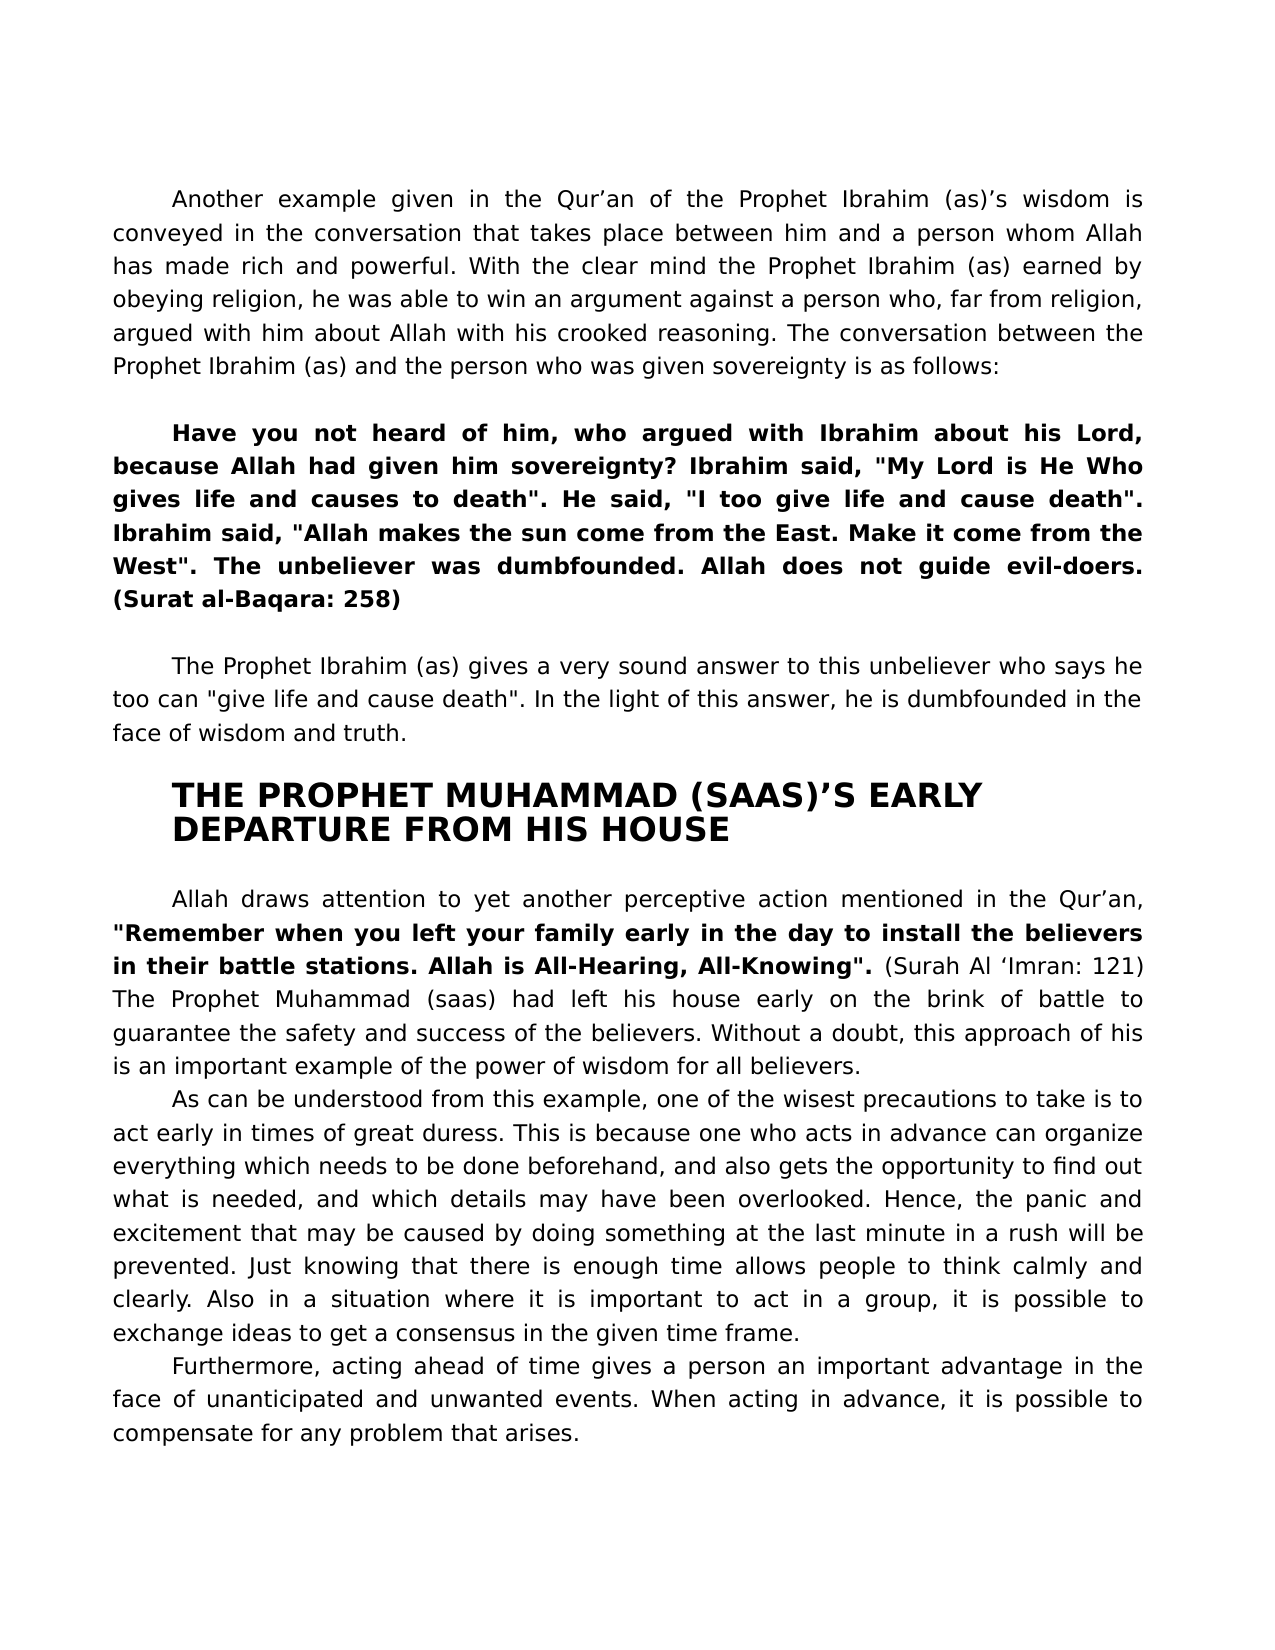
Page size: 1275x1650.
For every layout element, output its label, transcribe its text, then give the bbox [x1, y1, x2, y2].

text Another example given in the Qur’an of the Prophet Ibrahim (as)’s wisdom is conveyed in the conversation that takes place between him and a person whom Allah has made rich and powerful. With the clear mind the Prophet Ibrahim (as) earned by obeying religion, he was able to win an argument against a person who, far from religion, argued with him about Allah with his crooked reasoning. The conversation between the Prophet Ibrahim (as) and the person who was given sovereignty is as follows: [112, 181, 1145, 381]
text As can be understood from this example, one of the wisest precautions to take is to act early in times of great duress. This is because one who acts in advance can organize everything which needs to be done beforehand, and also gets the opportunity to find out what is needed, and which details may have been overlooked. Hence, the panic and excitement that may be caused by doing something at the last minute in a rush will be prevented. Just knowing that there is enough time allows people to think calmly and clearly. Also in a situation where it is important to act in a group, it is possible to exchange ideas to get a consensus in the given time frame. [112, 1081, 1145, 1348]
text DEPARTURE FROM HIS HOUSE [112, 814, 1145, 848]
text Allah draws attention to yet another perceptive action mentioned in the Qur’an, "Remember when you left your family early in the day to install the believers in their battle stations. Allah is All-Hearing, All-Knowing". (Surah Al ‘Imran: 121) The Prophet Muhammad (saas) had left his house early on the brink of battle to guarantee the safety and success of the believers. Without a doubt, this approach of his is an important example of the power of wisdom for all believers. [112, 881, 1145, 1081]
text THE PROPHET MUHAMMAD (SAAS)’S EARLY [112, 781, 1145, 814]
text Have you not heard of him, who argued with Ibrahim about his Lord, because Allah had given him sovereignty? Ibrahim said, "My Lord is He Who gives life and causes to death". He said, "I too give life and cause death". Ibrahim said, "Allah makes the sun come from the East. Make it come from the West". The unbeliever was dumbfounded. Allah does not guide evil-doers. (Surat al-Baqara: 258) [112, 414, 1145, 614]
text The Prophet Ibrahim (as) gives a very sound answer to this unbeliever who says he too can "give life and cause death". In the light of this answer, he is dumbfounded in the face of wisdom and truth. [112, 648, 1145, 748]
text Furthermore, acting ahead of time gives a person an important advantage in the face of unanticipated and unwanted events. When acting in advance, it is possible to compensate for any problem that arises. [112, 1348, 1145, 1448]
